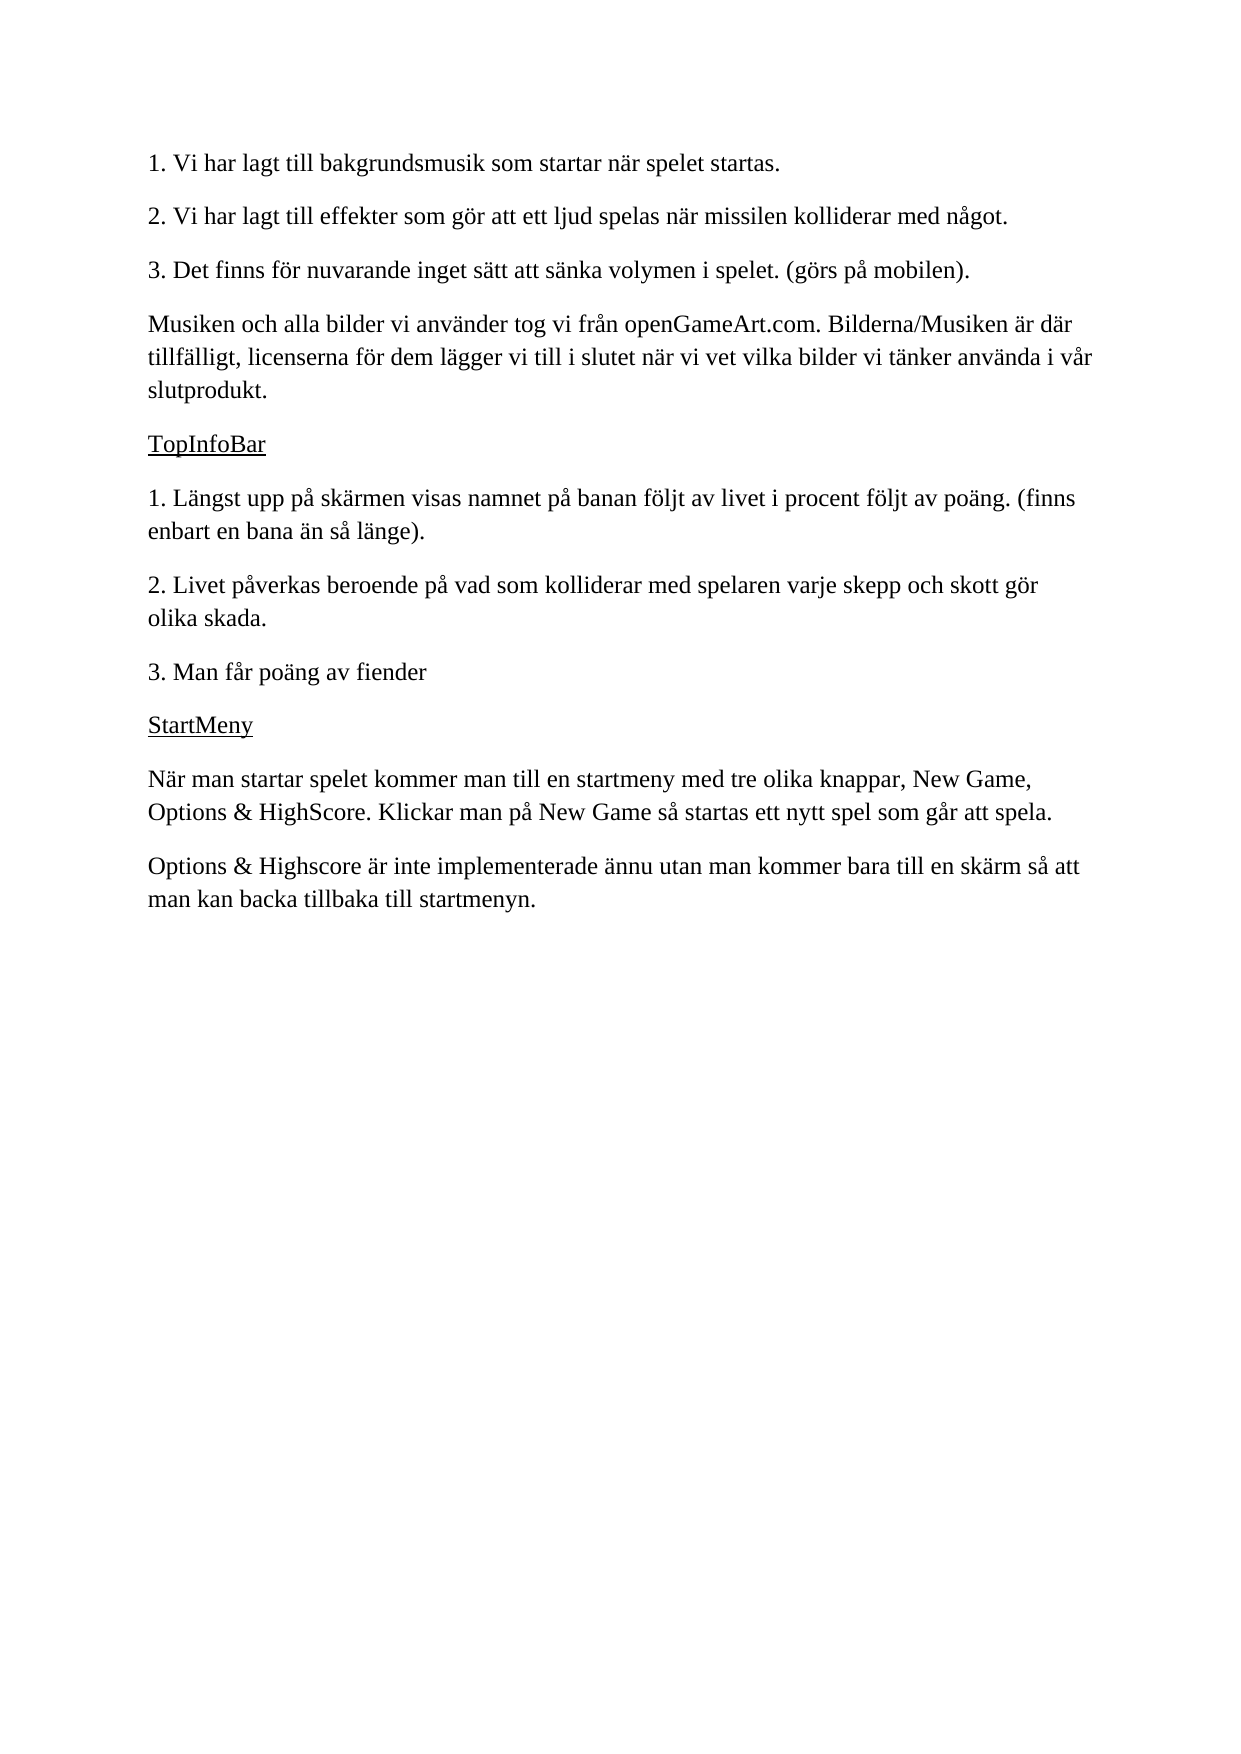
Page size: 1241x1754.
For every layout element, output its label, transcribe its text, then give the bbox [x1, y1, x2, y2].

text TopInfoBar [148, 429, 1093, 458]
text Musiken och alla bilder vi använder tog vi från openGameArt.com. Bilderna/Musiken är där tillfälligt, licenserna för dem lägger vi till i slutet när vi vet vilka bilder vi tänker använda i vår slutprodukt. [148, 309, 1093, 404]
text Options & Highscore är inte implementerade ännu utan man kommer bara till en skärm så att man kan backa tillbaka till startmenyn. [148, 851, 1093, 913]
text 3. Man får poäng av fiender [148, 657, 1093, 685]
text StartMeny [148, 711, 1093, 739]
text 3. Det finns för nuvarande inget sätt att sänka volymen i spelet. (görs på mobilen). [148, 255, 1093, 284]
text När man startar spelet kommer man till en startmeny med tre olika knappar, New Game, Options & HighScore. Klickar man på New Game så startas ett nytt spel som går att spela. [148, 764, 1093, 826]
text 1. Längst upp på skärmen visas namnet på banan följt av livet i procent följt av poäng. (finns enbart en bana än så länge). [148, 483, 1093, 545]
text 2. Livet påverkas beroende på vad som kolliderar med spelaren varje skepp och skott gör olika skada. [148, 570, 1093, 632]
text 2. Vi har lagt till effekter som gör att ett ljud spelas när missilen kolliderar med något. [148, 201, 1093, 230]
text 1. Vi har lagt till bakgrundsmusik som startar när spelet startas. [148, 148, 1093, 176]
